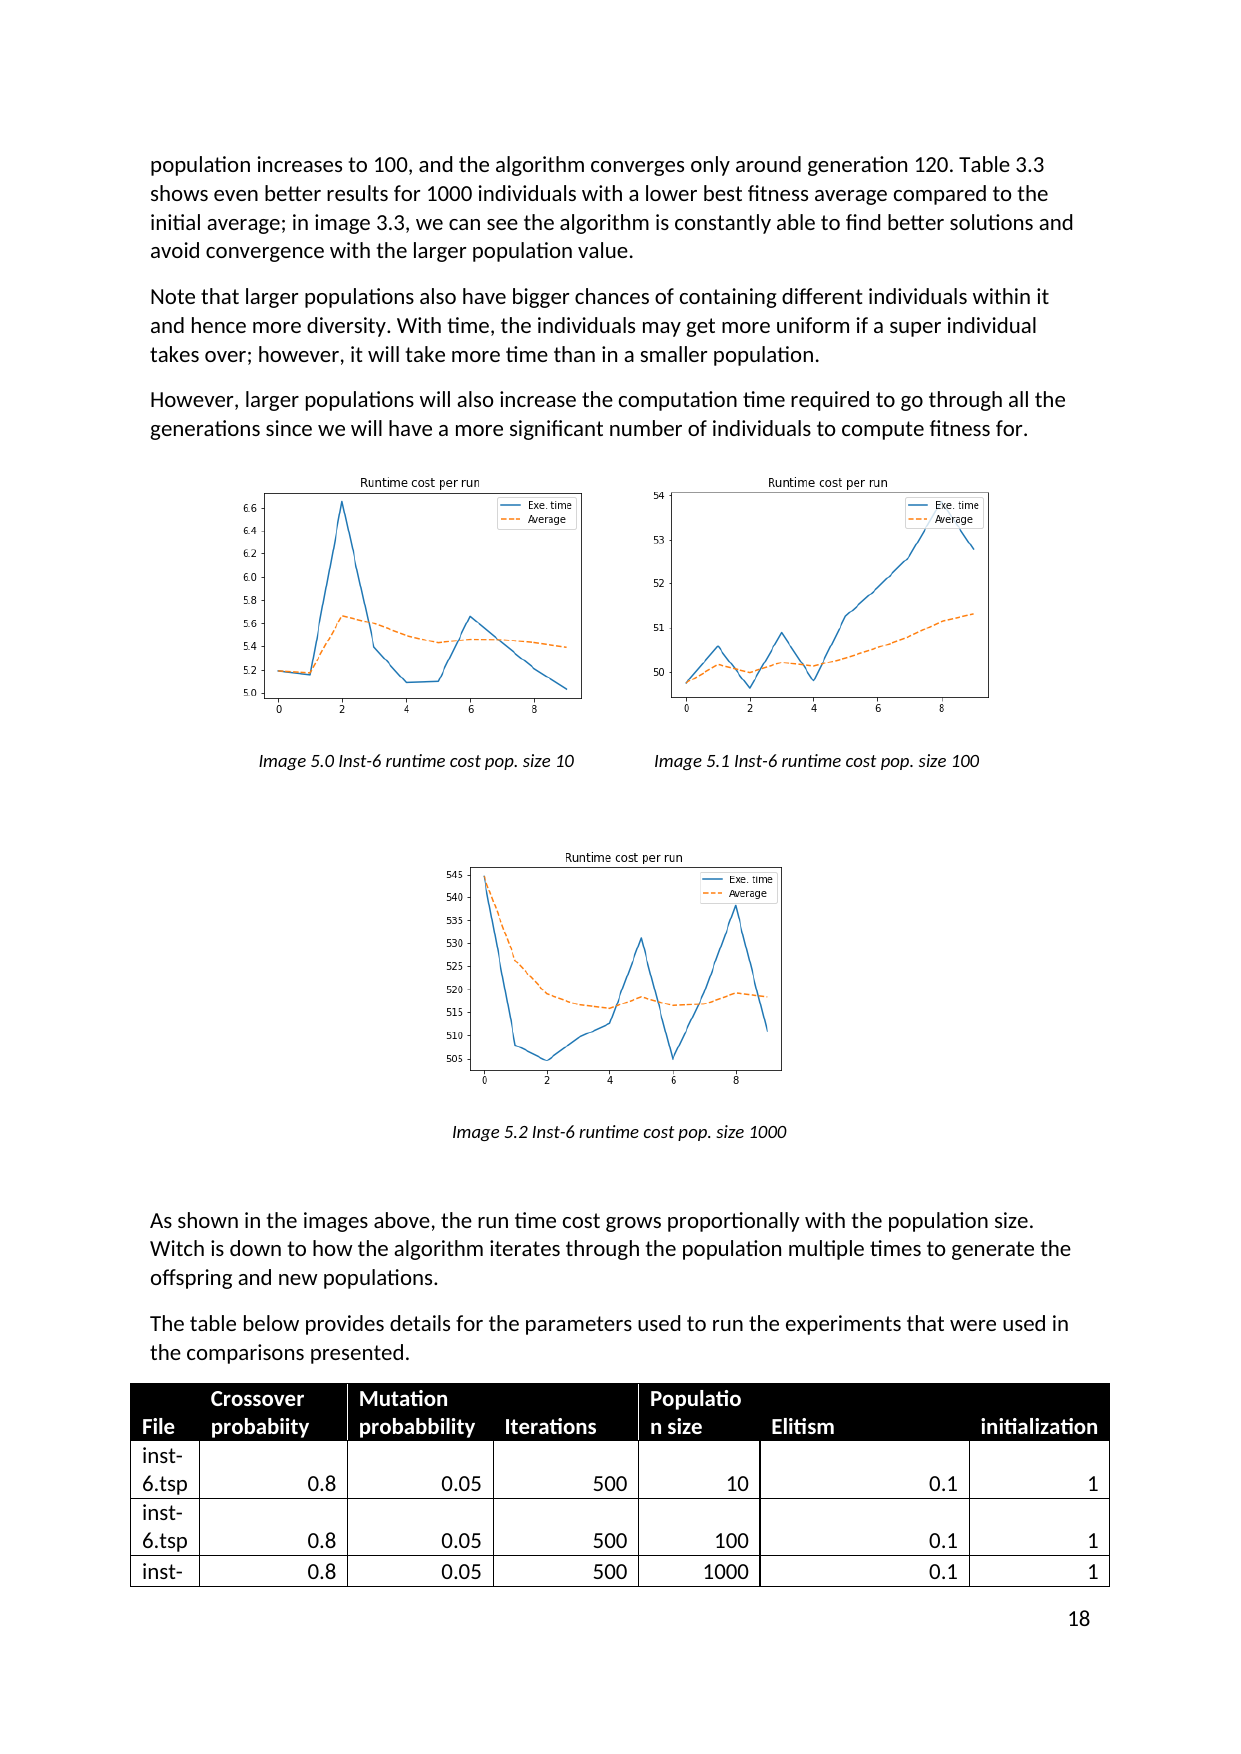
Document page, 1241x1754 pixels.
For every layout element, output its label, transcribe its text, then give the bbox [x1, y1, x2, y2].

table_cell 0.1 [761, 1499, 969, 1554]
table_cell inst-6.tsp [131, 1499, 199, 1554]
table_cell 1 [970, 1441, 1109, 1497]
text The table below provides details for the parameters used to run the experiments that were used in the comparisons presented. [150, 1309, 1090, 1366]
table_cell 100 [639, 1499, 759, 1554]
table_cell 500 [494, 1441, 638, 1497]
table_cell 1000 [639, 1556, 759, 1586]
text As shown in the images above, the run time cost grows proportionally with the population size. Witch is down to how the algorithm iterates through the population multiple times to generate the offspring and new populations. [150, 1206, 1090, 1291]
table_cell 10 [639, 1441, 759, 1497]
table_cell 0.8 [200, 1441, 347, 1497]
table_cell 0.8 [200, 1499, 347, 1554]
text Image 5.2 Inst-6 runtime cost pop. size 1000 [150, 1120, 1090, 1143]
text population increases to 100, and the algorithm converges only around generation 120. Table 3.3 shows even better results for 1000 individuals with a lower best fitness average compared to the initial average; in image 3.3, we can see the algorithm is constantly able to find better solutions and avoid convergence with the larger population value. [150, 150, 1090, 264]
table_header Elitism [760, 1384, 969, 1440]
text However, larger populations will also increase the computation time required to go through all the generations since we will have a more significant number of individuals to compute fitness for. [150, 385, 1090, 442]
table_header Crossover probabiity [199, 1384, 347, 1440]
table_header Iterations [493, 1384, 638, 1440]
table_cell 500 [494, 1499, 638, 1554]
table_cell 0.1 [761, 1441, 969, 1497]
table_cell 0.05 [348, 1441, 493, 1497]
table_header File [131, 1384, 199, 1440]
table_cell 1 [970, 1556, 1109, 1586]
table_header Mutation probabbility [348, 1384, 493, 1440]
table_cell 500 [494, 1556, 638, 1586]
table_header Population size [639, 1384, 760, 1440]
table_header initialization [969, 1384, 1109, 1440]
table_cell inst-6.tsp [131, 1441, 199, 1497]
table_cell 1 [970, 1499, 1109, 1554]
text Note that larger populations also have bigger chances of containing different individuals within it and hence more diversity. With time, the individuals may get more uniform if a super individual takes over; however, it will take more time than in a smaller population. [150, 282, 1090, 368]
table_cell 0.1 [761, 1556, 969, 1586]
table_cell 0.8 [200, 1556, 347, 1586]
table_cell 0.05 [348, 1556, 493, 1586]
table_cell inst- [131, 1556, 199, 1586]
table_cell 0.05 [348, 1499, 493, 1554]
text Image 5.0 Inst-6 runtime cost pop. size 10 Image 5.1 Inst-6 runtime cost pop. size 100 [150, 749, 1090, 772]
